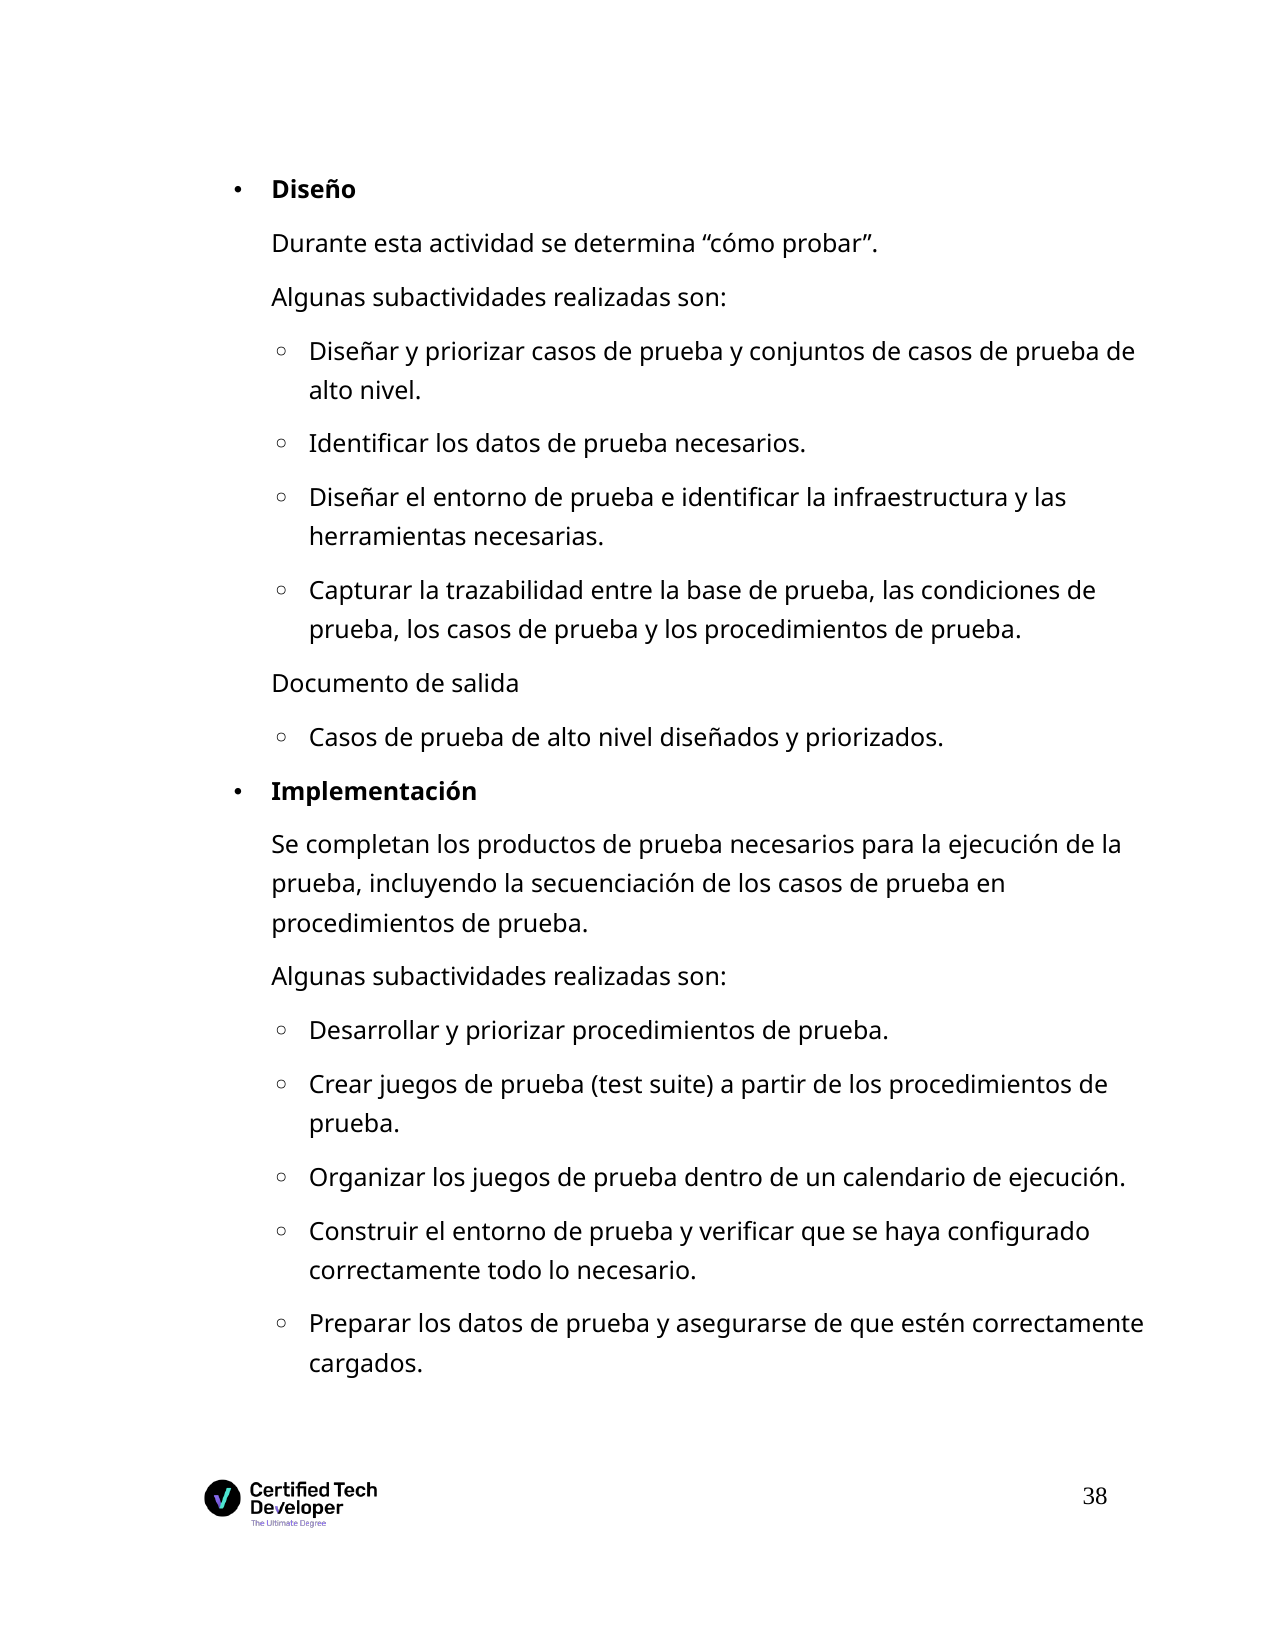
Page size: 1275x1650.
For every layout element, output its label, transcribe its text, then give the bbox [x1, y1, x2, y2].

list Organizar los juegos de prueba dentro de un calendario de ejecución. [271, 1159, 1156, 1193]
picture [196, 1466, 388, 1532]
list Documento de salida [233, 666, 1156, 700]
list Algunas subactividades realizadas son: [233, 959, 1156, 993]
list Casos de prueba de alto nivel diseñados y priorizados. [271, 719, 1156, 753]
list Desarrollar y priorizar procedimientos de prueba. [271, 1013, 1156, 1047]
list Implementación [233, 773, 1156, 807]
list Preparar los datos de prueba y asegurarse de que estén correctamente cargados. [271, 1306, 1156, 1379]
list Durante esta actividad se determina “cómo probar”. [233, 226, 1156, 260]
list Diseñar el entorno de prueba e identificar la infraestructura y las herramientas necesarias. [271, 480, 1156, 553]
list Diseñar y priorizar casos de prueba y conjuntos de casos de prueba de alto nivel. [271, 333, 1156, 406]
list Capturar la trazabilidad entre la base de prueba, las condiciones de prueba, los casos de prueba y los procedimientos de prueba. [271, 573, 1156, 646]
list Se completan los productos de prueba necesarios para la ejecución de la prueba, incluyendo la secuenciación de los casos de prueba en procedimientos de prueba. [233, 827, 1156, 939]
list Crear juegos de prueba (test suite) a partir de los procedimientos de prueba. [271, 1066, 1156, 1140]
list Diseño [233, 172, 1156, 206]
list Identificar los datos de prueba necesarios. [271, 426, 1156, 460]
list Construir el entorno de prueba y verificar que se haya configurado correctamente todo lo necesario. [271, 1213, 1156, 1286]
list Algunas subactividades realizadas son: [233, 279, 1156, 313]
